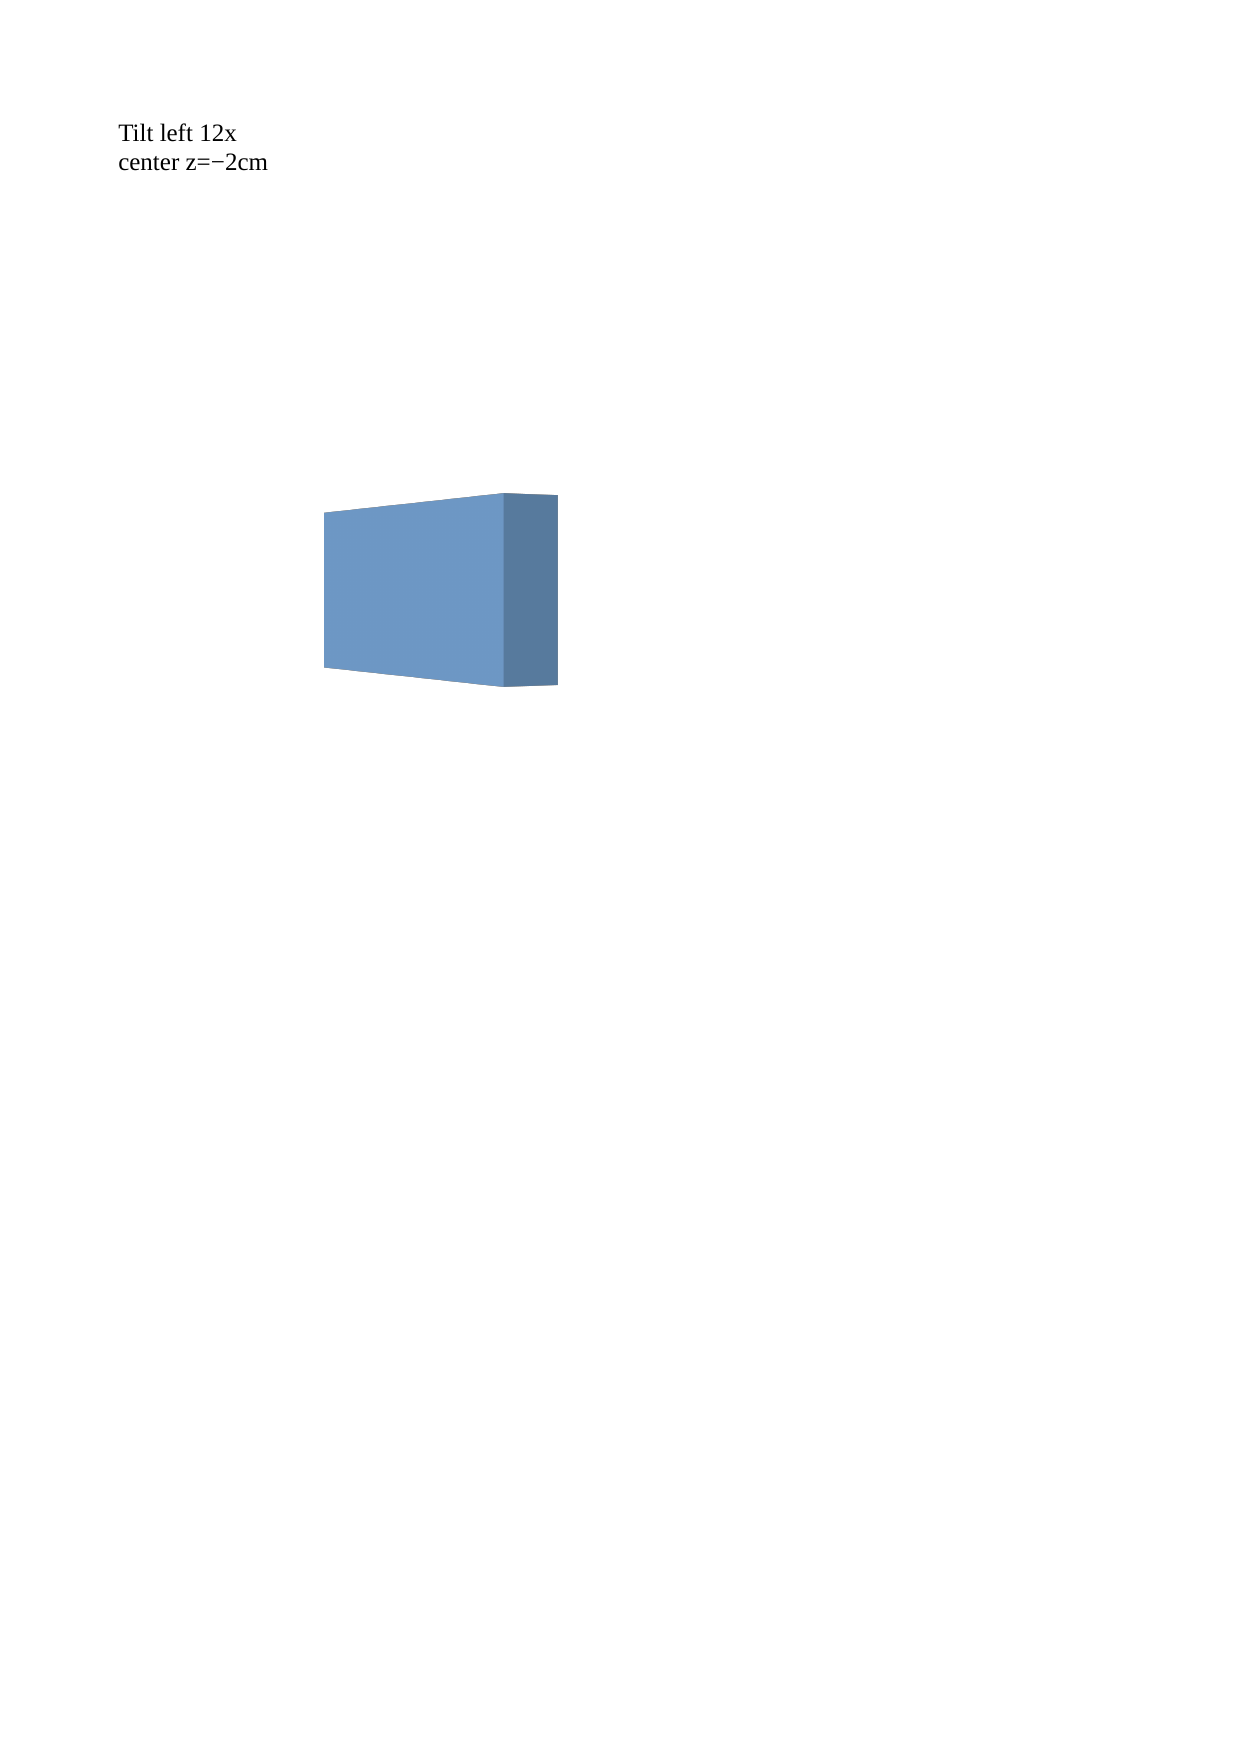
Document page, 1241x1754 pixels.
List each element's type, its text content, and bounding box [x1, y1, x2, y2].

text center z=−2cm [118, 147, 1122, 176]
text Tilt left 12x [118, 118, 1122, 147]
